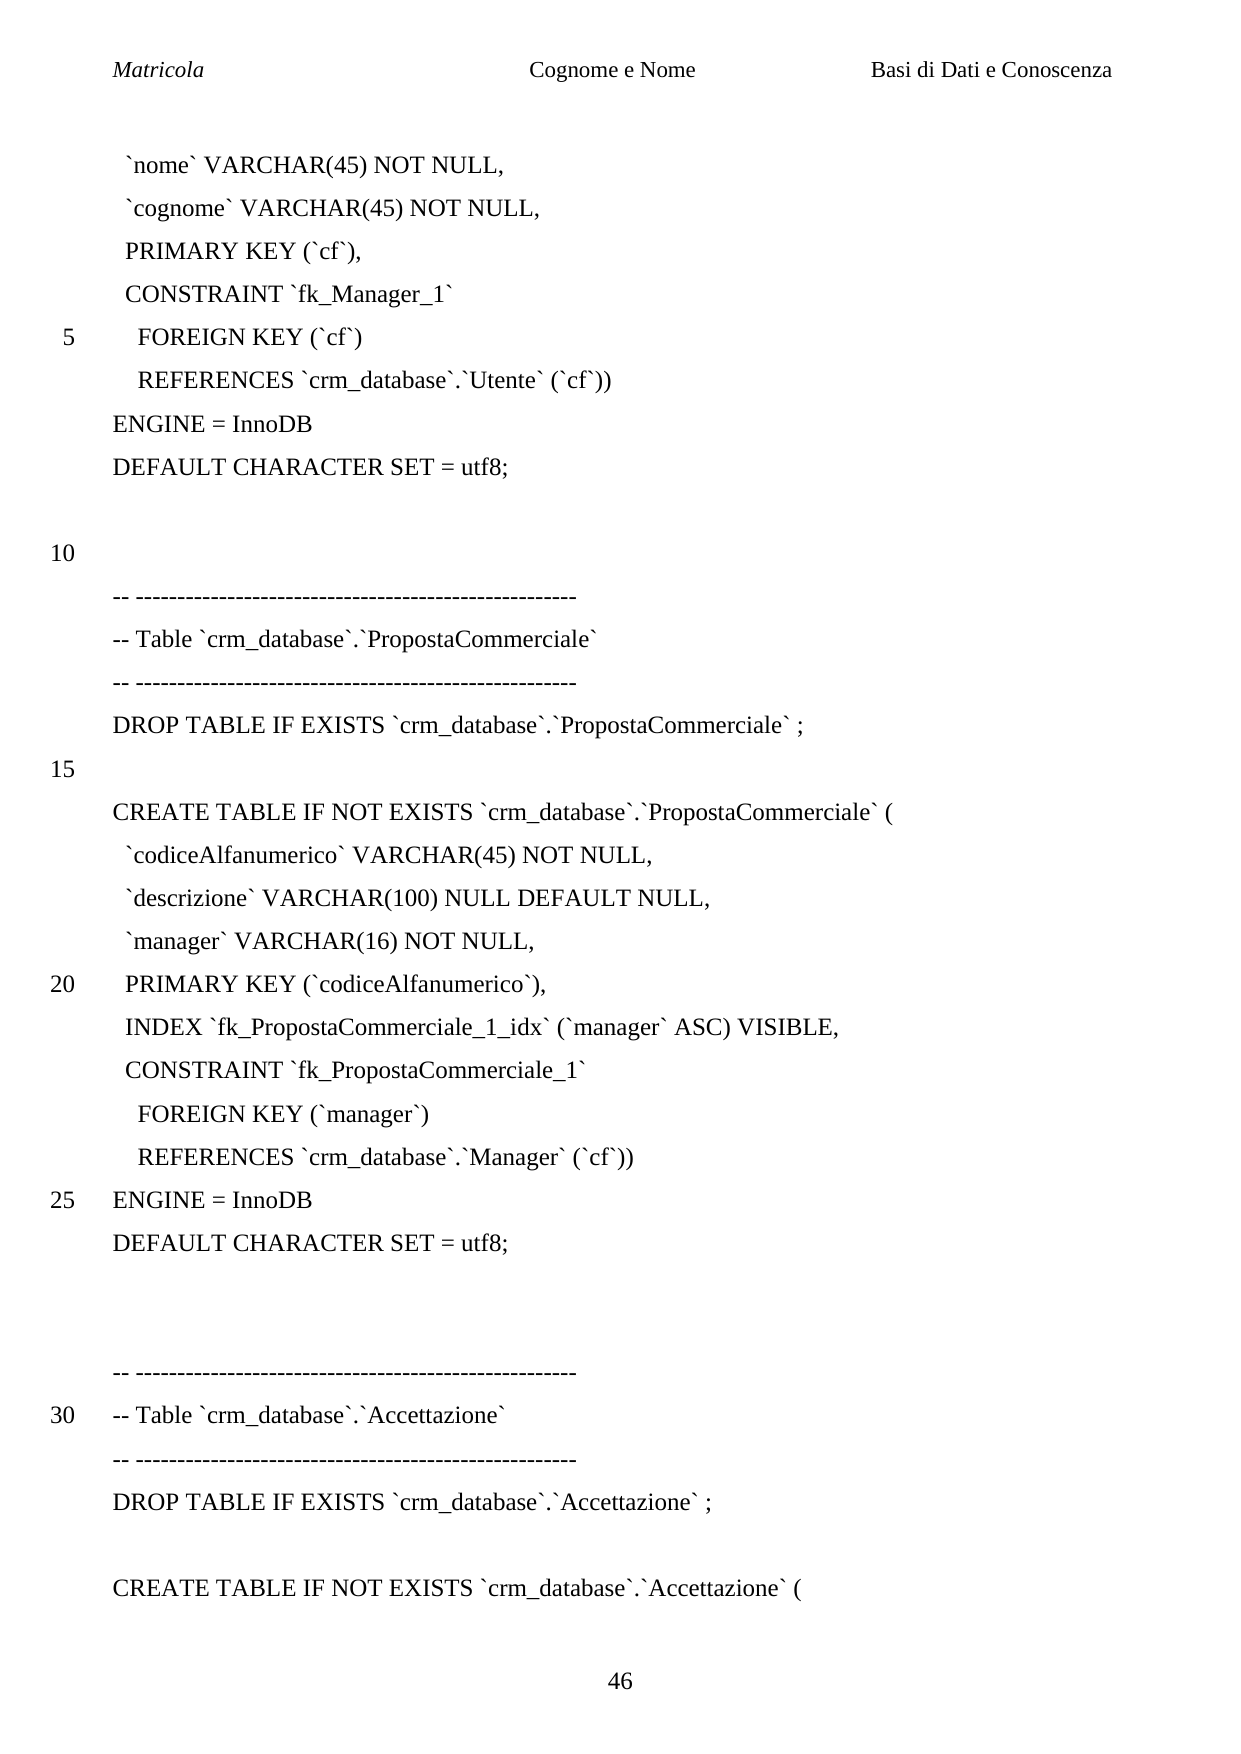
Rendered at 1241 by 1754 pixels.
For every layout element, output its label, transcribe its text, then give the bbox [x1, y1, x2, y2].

text CONSTRAINT `fk_PropostaCommerciale_1` [112, 1056, 1128, 1084]
text `cognome` VARCHAR(45) NOT NULL, [112, 193, 1128, 222]
text `descrizione` VARCHAR(100) NULL DEFAULT NULL, [112, 883, 1128, 912]
text -- ----------------------------------------------------- [112, 1357, 1128, 1386]
text `nome` VARCHAR(45) NOT NULL, [112, 150, 1128, 179]
text PRIMARY KEY (`codiceAlfanumerico`), [112, 969, 1128, 998]
text DEFAULT CHARACTER SET = utf8; [112, 452, 1128, 481]
text -- ----------------------------------------------------- [112, 581, 1128, 610]
text `codiceAlfanumerico` VARCHAR(45) NOT NULL, [112, 840, 1128, 869]
text INDEX `fk_PropostaCommerciale_1_idx` (`manager` ASC) VISIBLE, [112, 1012, 1128, 1041]
text -- Table `crm_database`.`PropostaCommerciale` [112, 624, 1128, 653]
text DEFAULT CHARACTER SET = utf8; [112, 1228, 1128, 1257]
text DROP TABLE IF EXISTS `crm_database`.`PropostaCommerciale` ; [112, 711, 1128, 739]
text FOREIGN KEY (`manager`) [112, 1099, 1128, 1127]
text ENGINE = InnoDB [112, 409, 1128, 437]
text -- ----------------------------------------------------- [112, 1444, 1128, 1472]
text REFERENCES `crm_database`.`Utente` (`cf`)) [112, 366, 1128, 394]
text REFERENCES `crm_database`.`Manager` (`cf`)) [112, 1142, 1128, 1171]
text DROP TABLE IF EXISTS `crm_database`.`Accettazione` ; [112, 1487, 1128, 1516]
text ENGINE = InnoDB [112, 1185, 1128, 1214]
text -- ----------------------------------------------------- [112, 667, 1128, 696]
text PRIMARY KEY (`cf`), [112, 236, 1128, 265]
text FOREIGN KEY (`cf`) [112, 322, 1128, 351]
text CREATE TABLE IF NOT EXISTS `crm_database`.`PropostaCommerciale` ( [112, 797, 1128, 826]
text CREATE TABLE IF NOT EXISTS `crm_database`.`Accettazione` ( [112, 1573, 1128, 1602]
text CONSTRAINT `fk_Manager_1` [112, 279, 1128, 308]
text `manager` VARCHAR(16) NOT NULL, [112, 926, 1128, 955]
text -- Table `crm_database`.`Accettazione` [112, 1401, 1128, 1429]
